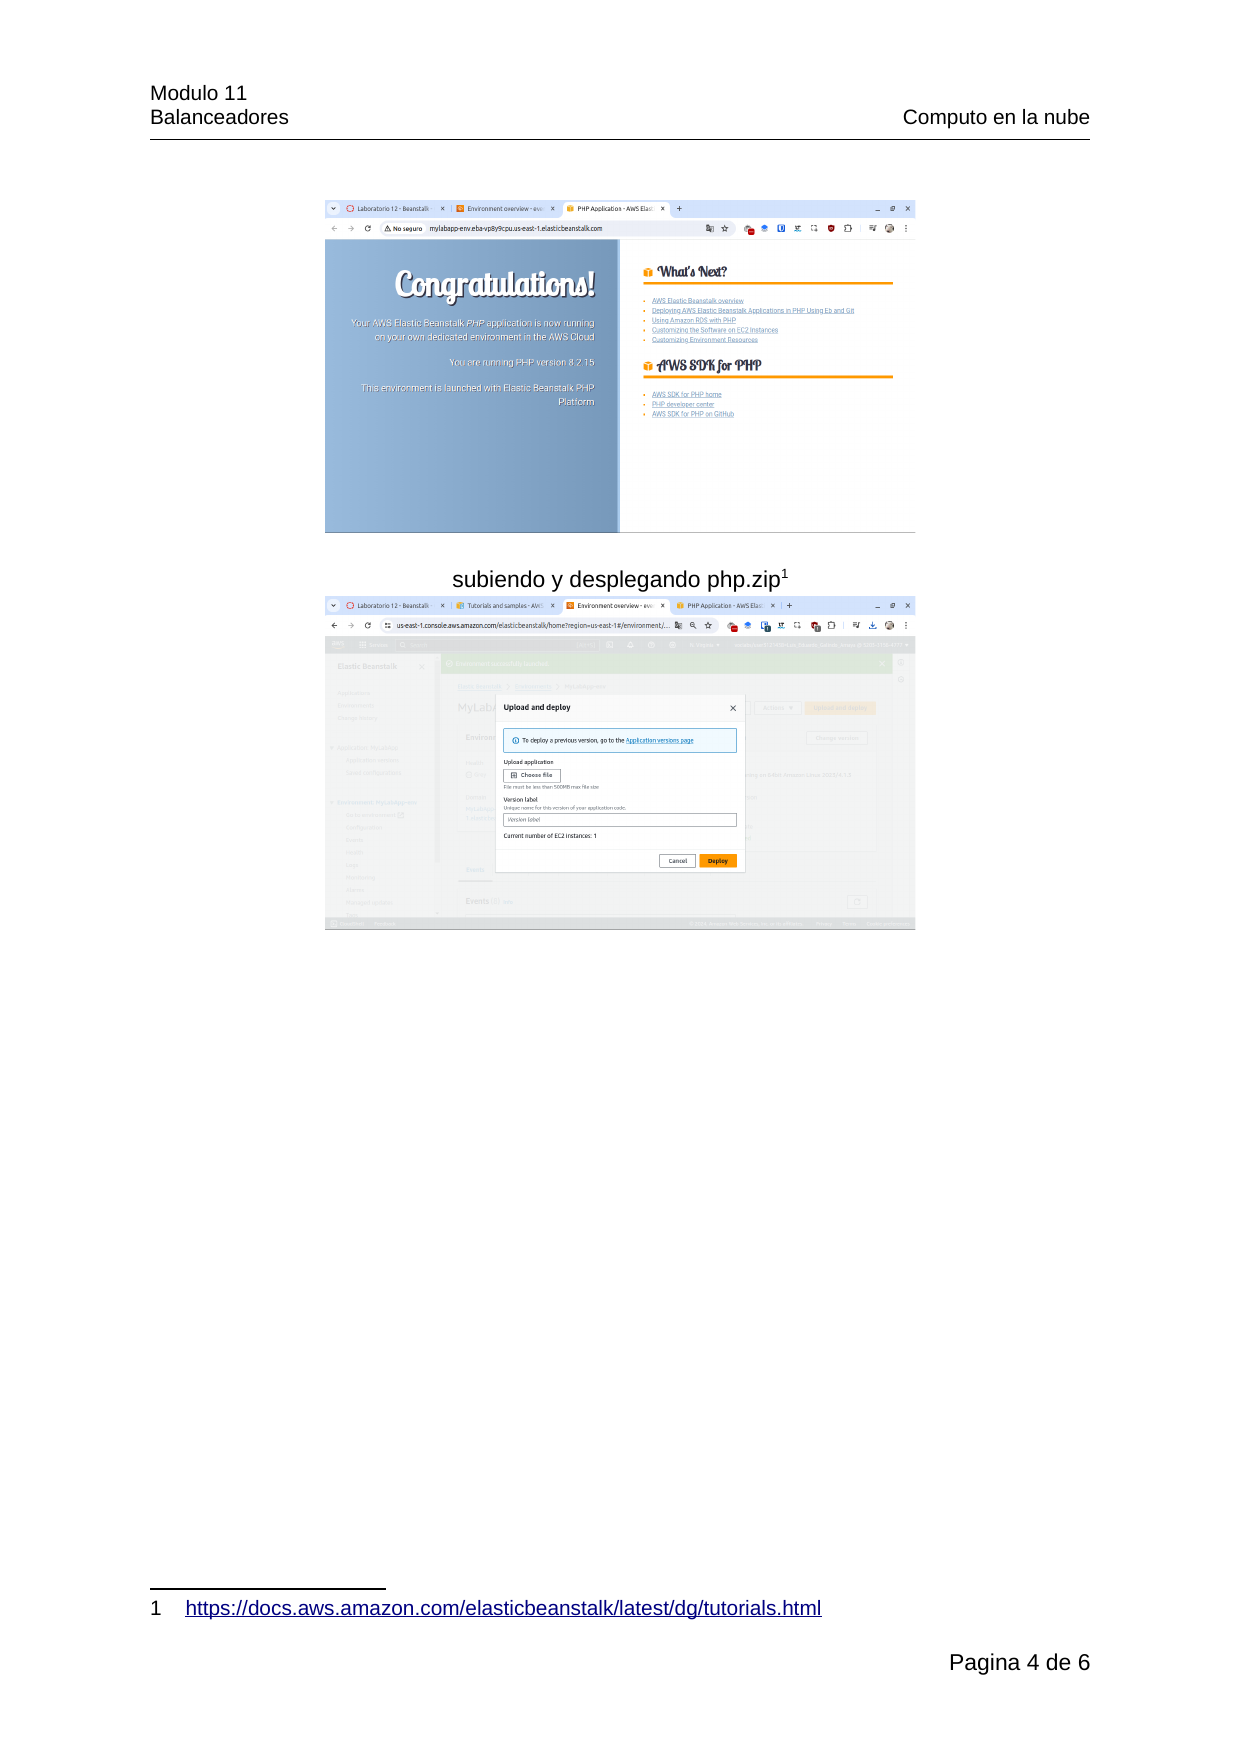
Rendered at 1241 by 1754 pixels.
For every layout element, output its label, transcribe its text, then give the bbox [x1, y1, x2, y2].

picture [325, 200, 916, 533]
text https://docs.aws.amazon.com/elasticbeanstalk/latest/dg/tutorials.html [150, 1595, 1090, 1619]
text subiendo y desplegando php.zip [150, 566, 1090, 593]
picture [325, 596, 916, 930]
